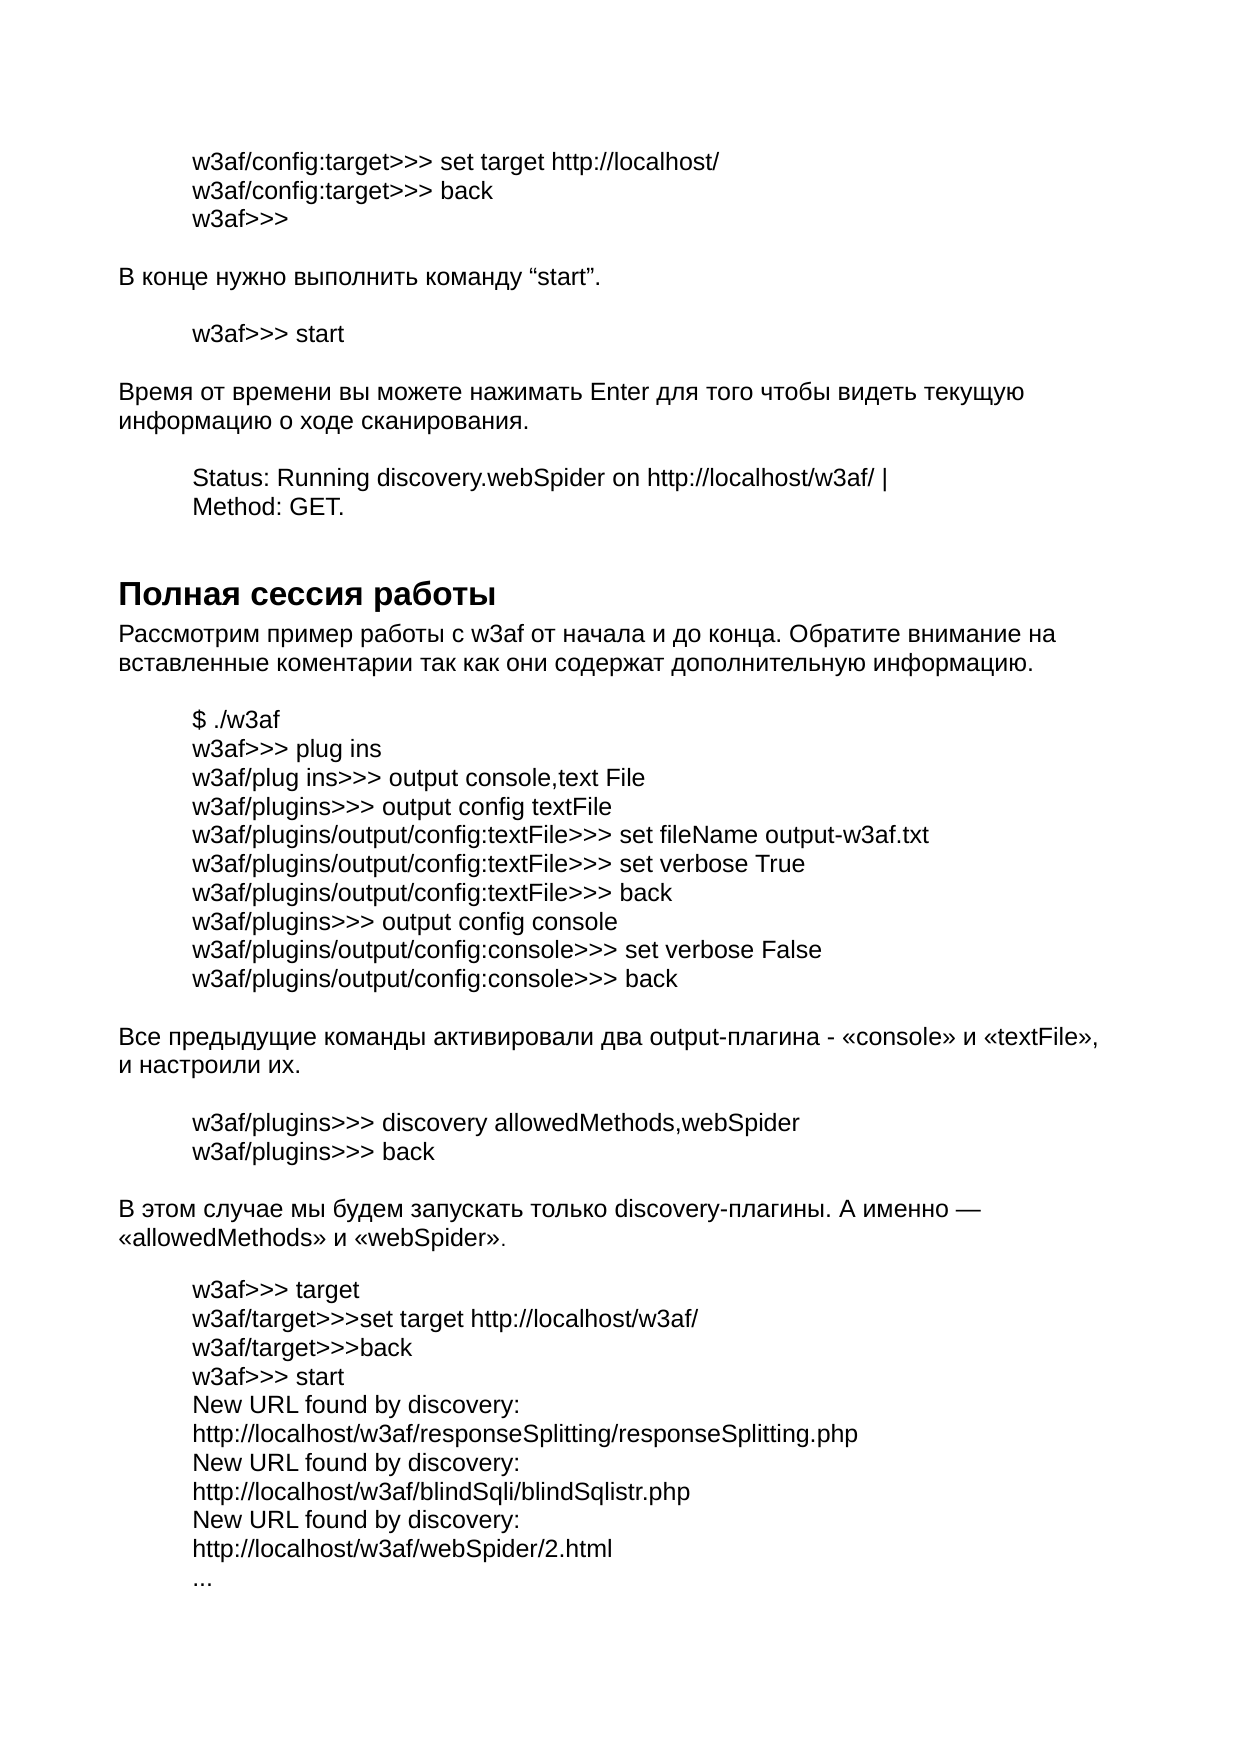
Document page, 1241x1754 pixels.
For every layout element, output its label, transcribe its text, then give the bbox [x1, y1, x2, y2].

text w3af>>> start [192, 1362, 1122, 1391]
text w3af/config:target>>> set target http://localhost/ [192, 147, 1122, 176]
text w3af/target>>>set target http://localhost/w3af/ [192, 1304, 1122, 1333]
text ... [192, 1563, 1122, 1592]
text w3af/plugins/output/config:console>>> back [192, 964, 1122, 993]
text w3af/plugins>>> back [192, 1137, 1122, 1165]
subtitle Полная сессия работы [118, 574, 1122, 613]
text w3af/target>>>back [192, 1333, 1122, 1362]
text New URL found by discovery: [192, 1391, 1122, 1419]
text Method: GET. [192, 492, 1122, 521]
text w3af/plugins/output/config:textFile>>> set verbose True [192, 849, 1122, 878]
text Рассмотрим пример работы с w3af от начала и до конца. Обратите внимание на вставленные коментарии так как они содержат дополнительную информацию. [118, 619, 1122, 677]
text В этом случае мы будем запускать только discovery-плагины. А именно — «allowedMethods» и «webSpider». [118, 1194, 1122, 1252]
text Время от времени вы можете нажимать Enter для того чтобы видеть текущую информацию о ходе сканирования. [118, 377, 1122, 434]
text w3af>>> start [192, 319, 1122, 348]
text $ ./w3af [192, 705, 1122, 734]
text w3af>>> plug ins [192, 734, 1122, 763]
text w3af/plugins>>> discovery allowedMethods,webSpider [192, 1108, 1122, 1137]
text http://localhost/w3af/responseSplitting/responseSplitting.php [192, 1419, 1122, 1448]
text w3af>>> target [192, 1276, 1122, 1304]
text http://localhost/w3af/blindSqli/blindSqlistr.php [192, 1477, 1122, 1506]
text В конце нужно выполнить команду “start”. [118, 262, 1122, 291]
text w3af/config:target>>> back [192, 176, 1122, 204]
text Все предыдущие команды активировали два output-плагина - «console» и «textFile», [118, 1022, 1122, 1050]
text w3af/plug ins>>> output console,text File [192, 763, 1122, 792]
text w3af/plugins/output/config:textFile>>> back [192, 878, 1122, 907]
text New URL found by discovery: [192, 1448, 1122, 1477]
text w3af>>> [192, 204, 1122, 233]
text w3af/plugins/output/config:console>>> set verbose False [192, 935, 1122, 964]
text и настроили их. [118, 1050, 1122, 1079]
text New URL found by discovery: [192, 1506, 1122, 1534]
text w3af/plugins>>> output config textFile [192, 792, 1122, 820]
text w3af/plugins>>> output config console [192, 907, 1122, 935]
text Status: Running discovery.webSpider on http://localhost/w3af/ | [192, 463, 1122, 492]
text http://localhost/w3af/webSpider/2.html [192, 1534, 1122, 1563]
text w3af/plugins/output/config:textFile>>> set fileName output-w3af.txt [192, 820, 1122, 849]
